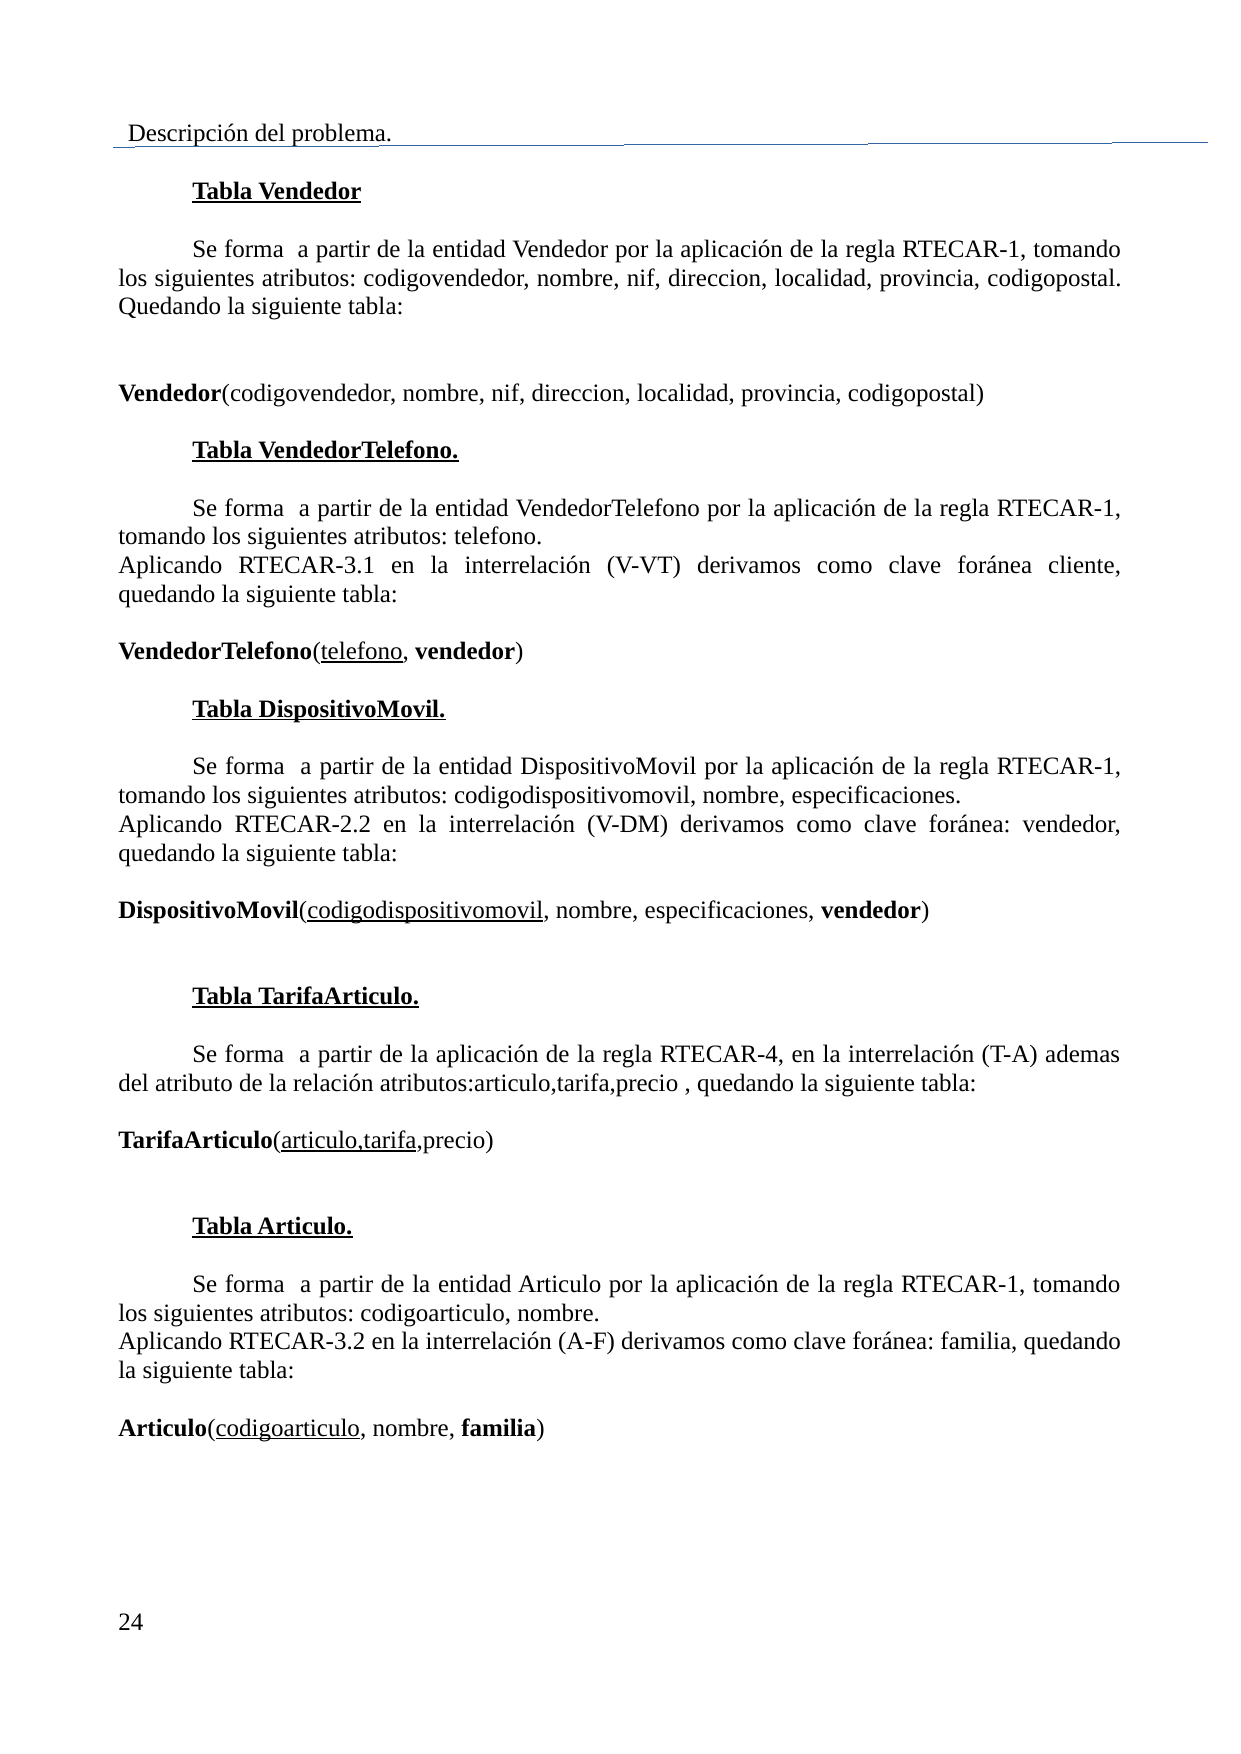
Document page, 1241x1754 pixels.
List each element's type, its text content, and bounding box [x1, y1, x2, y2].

text Tabla DispositivoMovil. [118, 694, 1122, 723]
text DispositivoMovil(codigodispositivomovil, nombre, especificaciones, vendedor) [118, 895, 1122, 924]
text TarifaArticulo(articulo,tarifa,precio) [118, 1125, 1122, 1154]
text Aplicando RTECAR-3.1 en la interrelación (V-VT) derivamos como clave foránea cliente, quedando la siguiente tabla: [118, 550, 1122, 608]
text Tabla Articulo. [118, 1211, 1122, 1240]
text Vendedor(codigovendedor, nombre, nif, direccion, localidad, provincia, codigopostal) [118, 378, 1122, 406]
text Se forma a partir de la aplicación de la regla RTECAR-4, en la interrelación (T-A) ademas del atributo de la relación atributos:articulo,tarifa,precio , quedando la siguiente tabla: [118, 1039, 1122, 1096]
text Se forma a partir de la entidad DispositivoMovil por la aplicación de la regla RTECAR-1, tomando los siguientes atributos: codigodispositivomovil, nombre, especificaciones. [118, 751, 1122, 809]
text Se forma a partir de la entidad Articulo por la aplicación de la regla RTECAR-1, tomando los siguientes atributos: codigoarticulo, nombre. [118, 1269, 1122, 1326]
text Aplicando RTECAR-3.2 en la interrelación (A-F) derivamos como clave foránea: familia, quedando la siguiente tabla: [118, 1326, 1122, 1384]
text VendedorTelefono(telefono, vendedor) [118, 636, 1122, 665]
text Aplicando RTECAR-2.2 en la interrelación (V-DM) derivamos como clave foránea: vendedor, quedando la siguiente tabla: [118, 809, 1122, 866]
text Articulo(codigoarticulo, nombre, familia) [118, 1413, 1122, 1441]
text Tabla VendedorTelefono. [118, 435, 1122, 464]
text Se forma a partir de la entidad VendedorTelefono por la aplicación de la regla RTECAR-1, tomando los siguientes atributos: telefono. [118, 493, 1122, 550]
text Se forma a partir de la entidad Vendedor por la aplicación de la regla RTECAR-1, tomando los siguientes atributos: codigovendedor, nombre, nif, direccion, localidad, provincia, codigopostal. Quedando la siguiente tabla: [118, 234, 1122, 320]
text Tabla TarifaArticulo. [118, 981, 1122, 1010]
text Tabla Vendedor [118, 176, 1122, 205]
